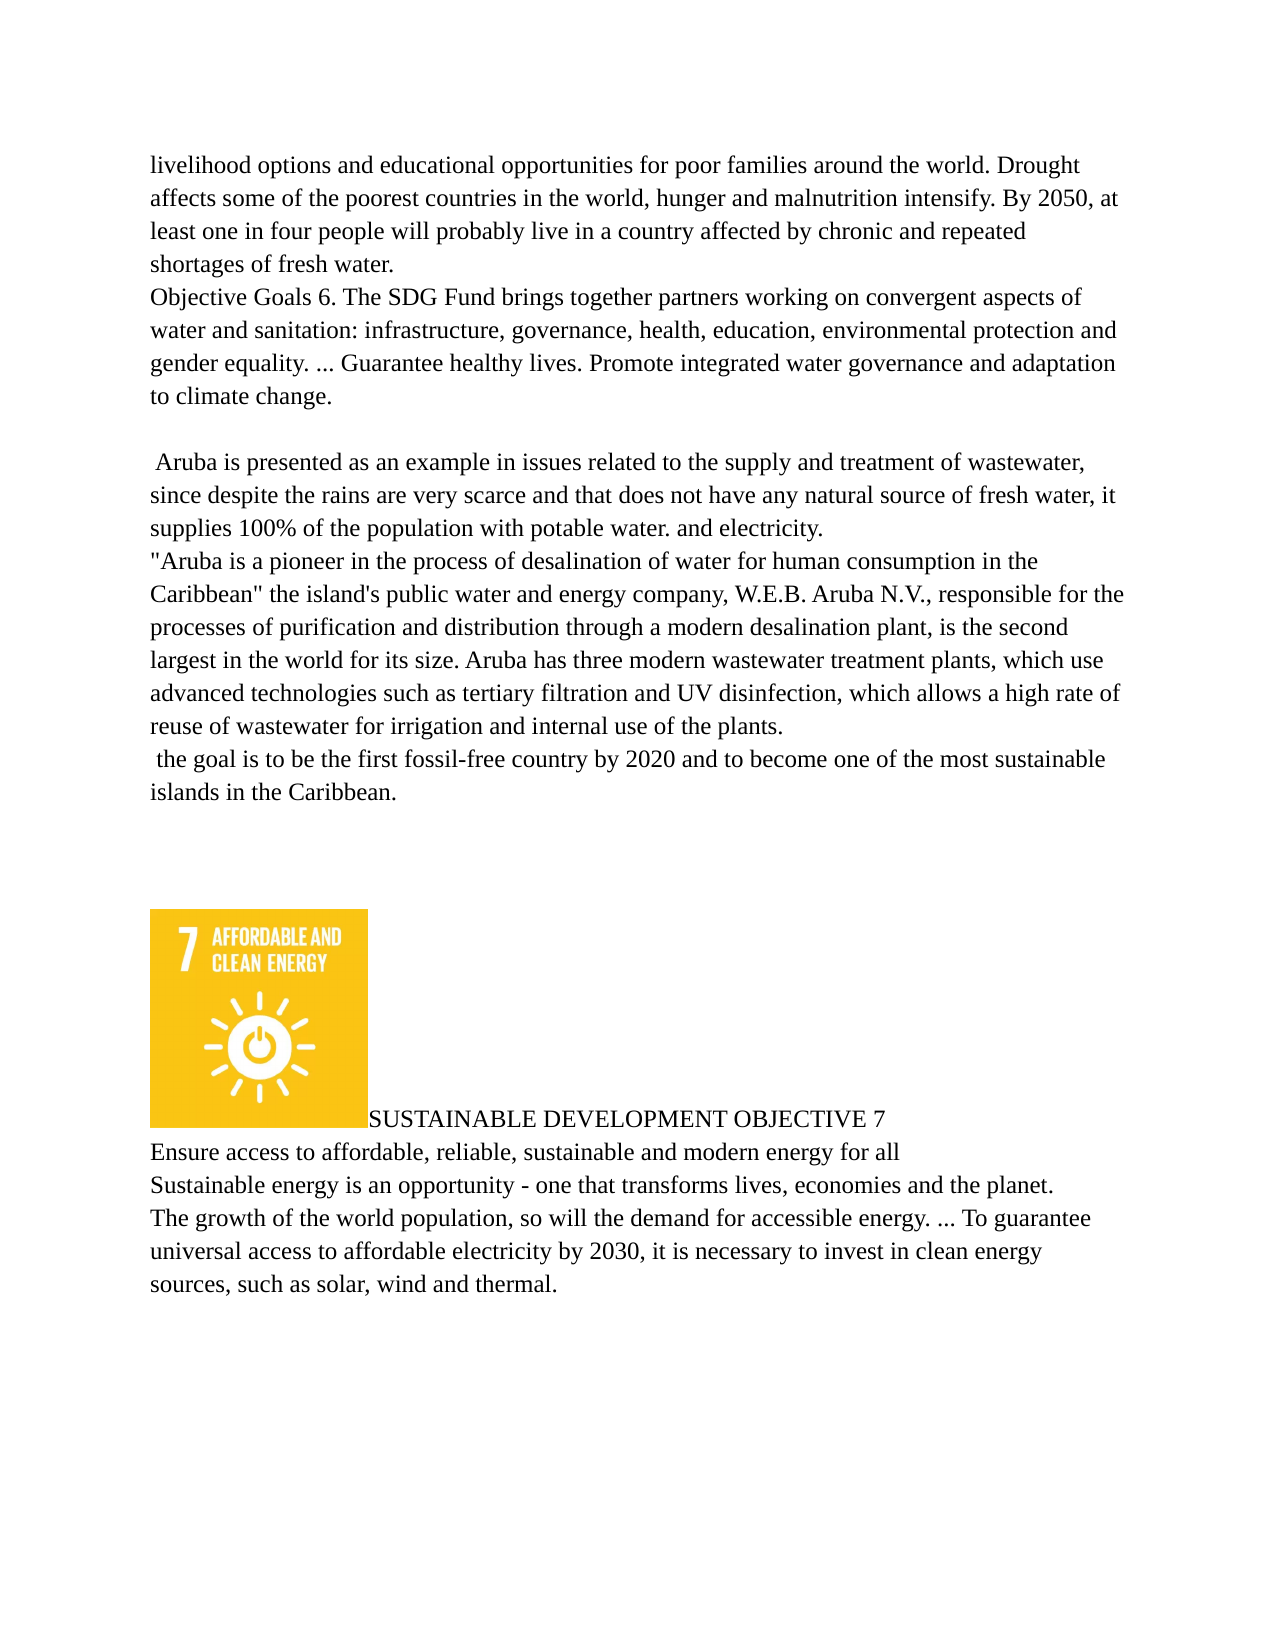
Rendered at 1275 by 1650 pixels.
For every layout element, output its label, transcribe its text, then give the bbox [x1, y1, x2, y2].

text The growth of the world population, so will the demand for accessible energy. ... To guarantee universal access to affordable electricity by 2030, it is necessary to invest in clean energy sources, such as solar, wind and thermal. [150, 1203, 1125, 1298]
text "Aruba is a pioneer in the process of desalination of water for human consumption in the Caribbean" the island's public water and energy company, W.E.B. Aruba N.V., responsible for the processes of purification and distribution through a modern desalination plant, is the second largest in the world for its size. Aruba has three modern wastewater treatment plants, which use advanced technologies such as tertiary filtration and UV disinfection, which allows a high rate of reuse of wastewater for irrigation and internal use of the plants. [150, 546, 1125, 740]
text Objective Goals 6. The SDG Fund brings together partners working on convergent aspects of water and sanitation: infrastructure, governance, health, education, environmental protection and gender equality. ... Guarantee healthy lives. Promote integrated water governance and adaptation to climate change. [150, 282, 1125, 410]
text Ensure access to affordable, reliable, sustainable and modern energy for all [150, 1137, 1125, 1166]
text the goal is to be the first fossil-free country by 2020 and to become one of the most sustainable islands in the Caribbean. [150, 744, 1125, 806]
text SUSTAINABLE DEVELOPMENT OBJECTIVE 7 [150, 909, 1125, 1133]
text Sustainable energy is an opportunity - one that transforms lives, economies and the planet. [150, 1170, 1125, 1199]
picture [150, 909, 368, 1128]
text Aruba is presented as an example in issues related to the supply and treatment of wastewater, since despite the rains are very scarce and that does not have any natural source of fresh water, it supplies 100% of the population with potable water. and electricity. [150, 447, 1125, 542]
text livelihood options and educational opportunities for poor families around the world. Drought affects some of the poorest countries in the world, hunger and malnutrition intensify. By 2050, at least one in four people will probably live in a country affected by chronic and repeated shortages of fresh water. [150, 150, 1125, 278]
